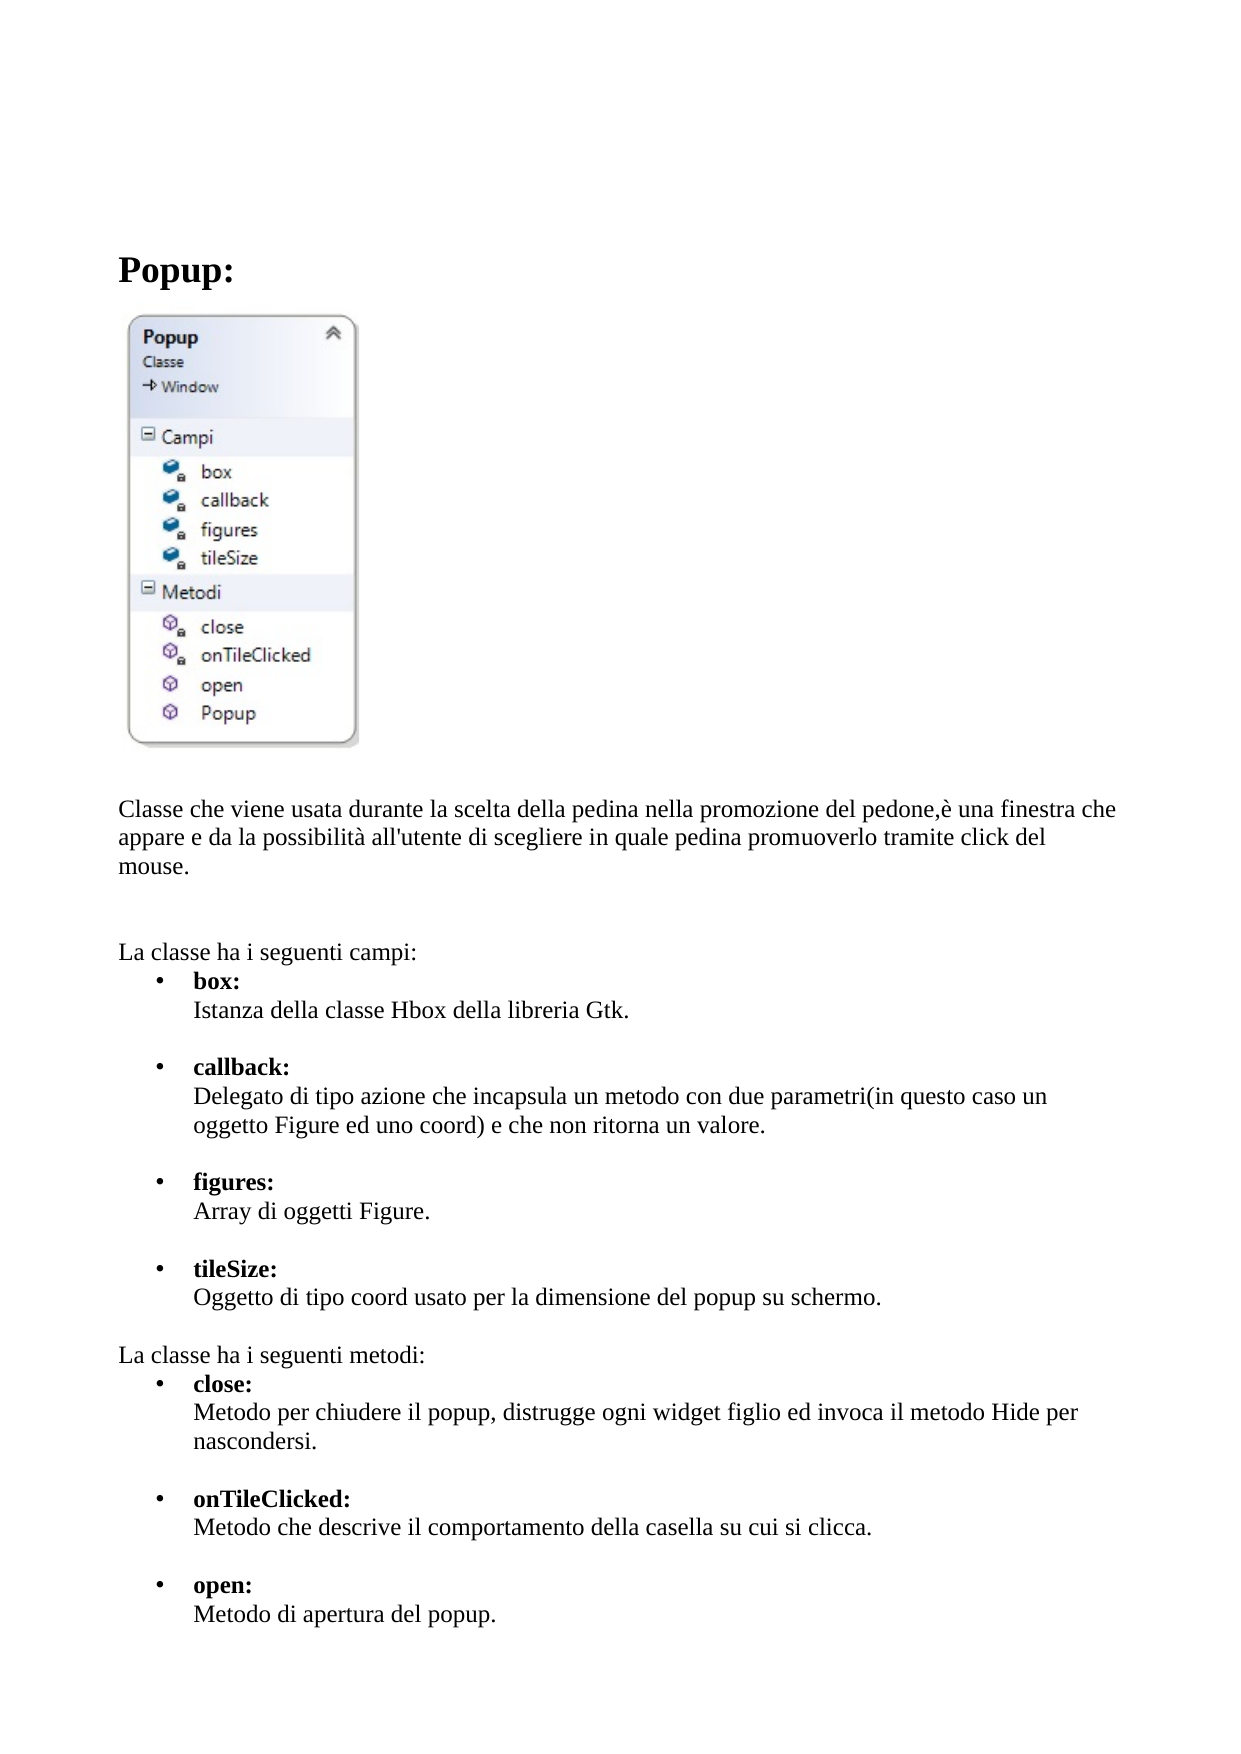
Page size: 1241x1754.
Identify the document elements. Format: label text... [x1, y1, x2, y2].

text La classe ha i seguenti metodi: [118, 1340, 1122, 1369]
picture [121, 301, 360, 781]
list close: [156, 1369, 1122, 1397]
text Istanza della classe Hbox della libreria Gtk. [118, 995, 1122, 1024]
text Array di oggetti Figure. [118, 1196, 1122, 1225]
text Metodo che descrive il comportamento della casella su cui si clicca. [118, 1512, 1122, 1541]
text Oggetto di tipo coord usato per la dimensione del popup su schermo. [118, 1282, 1122, 1311]
text Popup: [118, 247, 1122, 291]
list tileSize: [156, 1254, 1122, 1282]
list callback: [156, 1052, 1122, 1081]
list figures: [156, 1167, 1122, 1196]
text Delegato di tipo azione che incapsula un metodo con due parametri(in questo caso un oggetto Figure ed uno coord) e che non ritorna un valore. [118, 1081, 1122, 1139]
text Metodo di apertura del popup. [118, 1599, 1122, 1627]
list onTileClicked: [156, 1484, 1122, 1512]
text La classe ha i seguenti campi: [118, 937, 1122, 966]
text Classe che viene usata durante la scelta della pedina nella promozione del pedone,è una finestra che appare e da la possibilità all'utente di scegliere in quale pedina promuoverlo tramite click del mouse. [118, 794, 1122, 880]
list box: [156, 966, 1122, 995]
list open: [156, 1570, 1122, 1599]
text Metodo per chiudere il popup, distrugge ogni widget figlio ed invoca il metodo Hide per nascondersi. [118, 1397, 1122, 1455]
